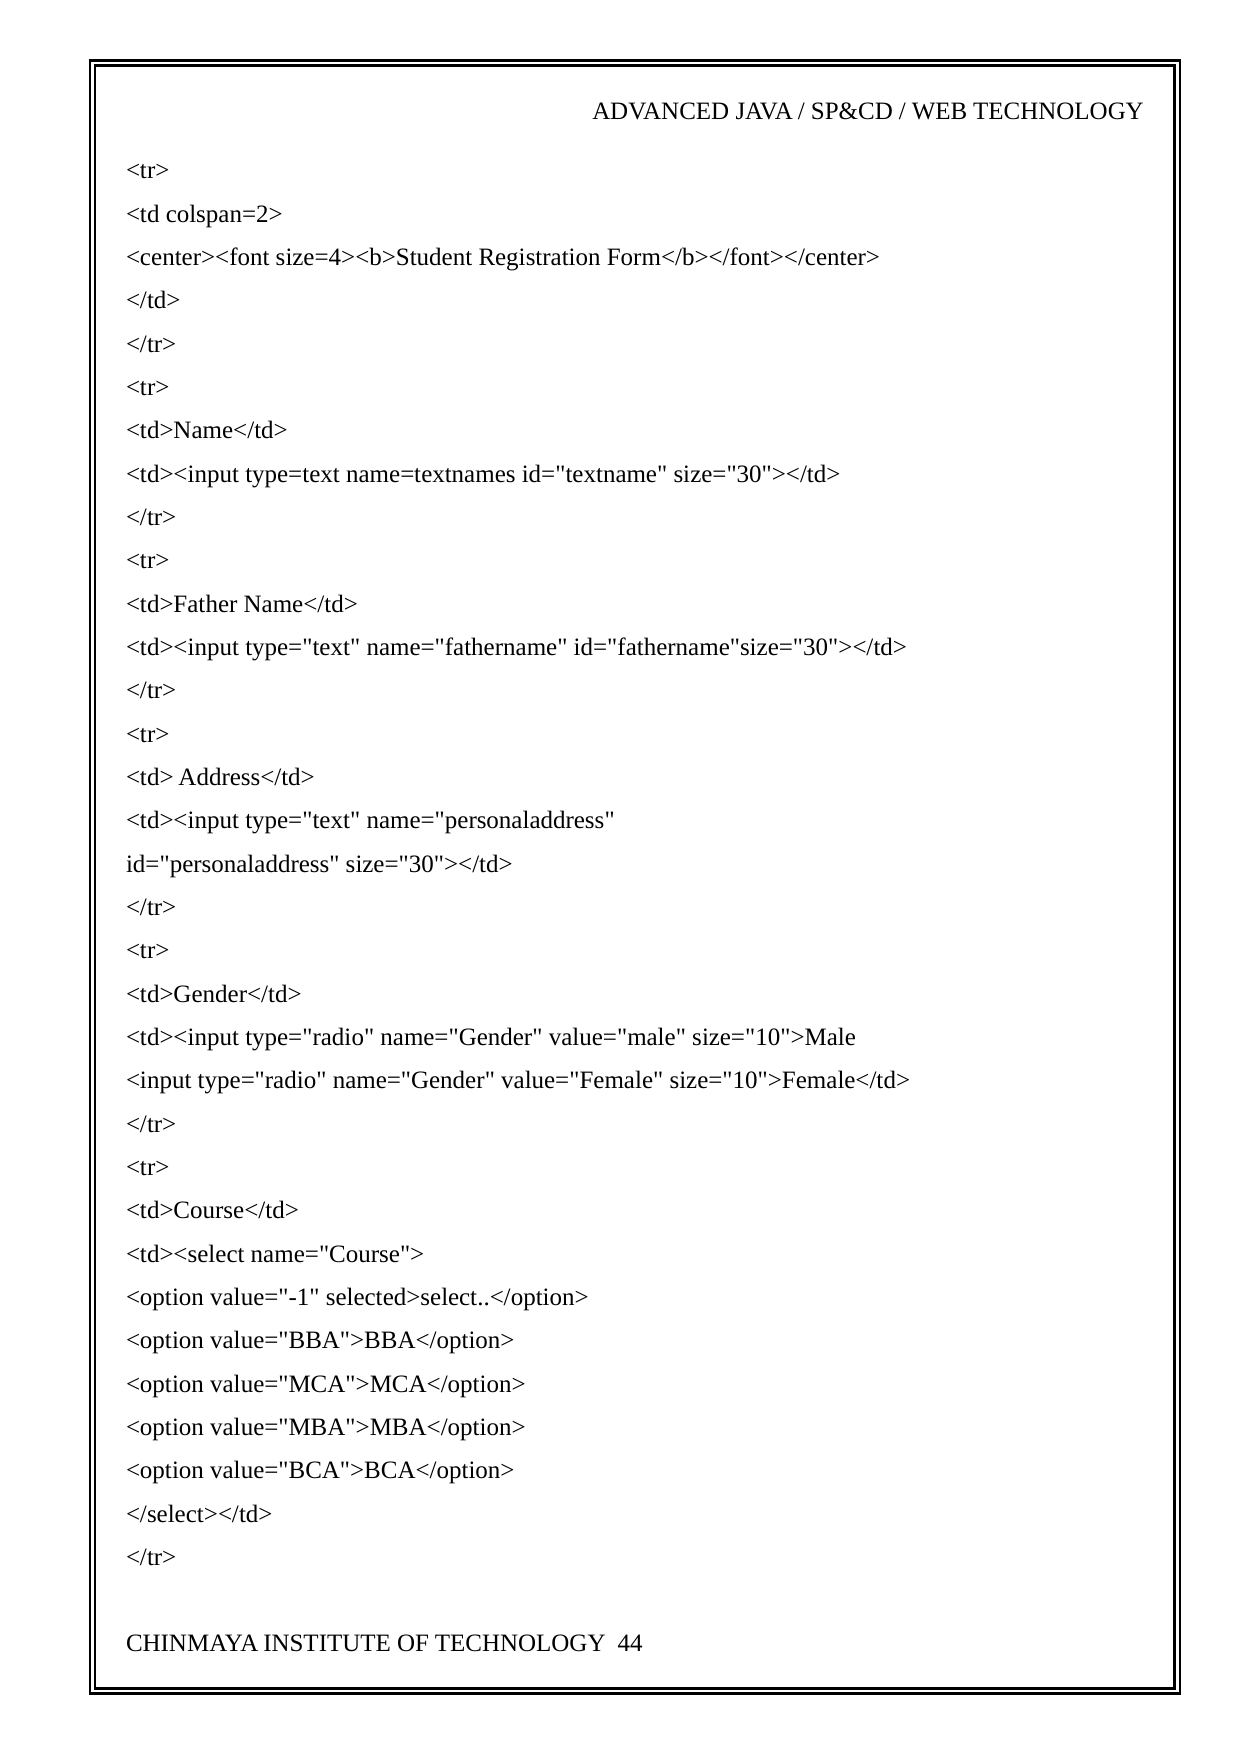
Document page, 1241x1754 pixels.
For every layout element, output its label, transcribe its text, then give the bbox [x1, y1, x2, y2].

text <option value="BBA">BBA</option> [126, 1325, 1144, 1354]
text <option value="BCA">BCA</option> [126, 1455, 1144, 1484]
text <tr> [126, 1152, 1144, 1181]
text <tr> [126, 545, 1144, 574]
text <option value="-1" selected>select..</option> [126, 1282, 1144, 1311]
text <td>Course</td> [126, 1195, 1144, 1224]
text </tr> [126, 892, 1144, 921]
text <td><select name="Course"> [126, 1239, 1144, 1267]
text <td><input type="text" name="personaladdress" [126, 805, 1144, 834]
text <option value="MCA">MCA</option> [126, 1369, 1144, 1397]
text </select></td> [126, 1499, 1144, 1527]
text <tr> [126, 719, 1144, 747]
text <tr> [126, 935, 1144, 964]
text <td> Address</td> [126, 762, 1144, 791]
text <td colspan=2> [126, 199, 1144, 227]
text <td>Father Name</td> [126, 589, 1144, 617]
text <tr> [126, 372, 1144, 401]
text <tr> [126, 155, 1144, 184]
text <td>Gender</td> [126, 979, 1144, 1007]
text </tr> [126, 1109, 1144, 1137]
text <input type="radio" name="Gender" value="Female" size="10">Female</td> [126, 1065, 1144, 1094]
text </tr> [126, 502, 1144, 531]
text <center><font size=4><b>Student Registration Form</b></font></center> [126, 242, 1144, 271]
text </td> [126, 285, 1144, 314]
text <option value="MBA">MBA</option> [126, 1412, 1144, 1441]
text </tr> [126, 675, 1144, 704]
text <td><input type="radio" name="Gender" value="male" size="10">Male [126, 1022, 1144, 1051]
text <td>Name</td> [126, 415, 1144, 444]
text id="personaladdress" size="30"></td> [126, 849, 1144, 877]
text </tr> [126, 329, 1144, 357]
text <td><input type="text" name="fathername" id="fathername"size="30"></td> [126, 632, 1144, 661]
text </tr> [126, 1542, 1144, 1571]
text <td><input type=text name=textnames id="textname" size="30"></td> [126, 459, 1144, 487]
